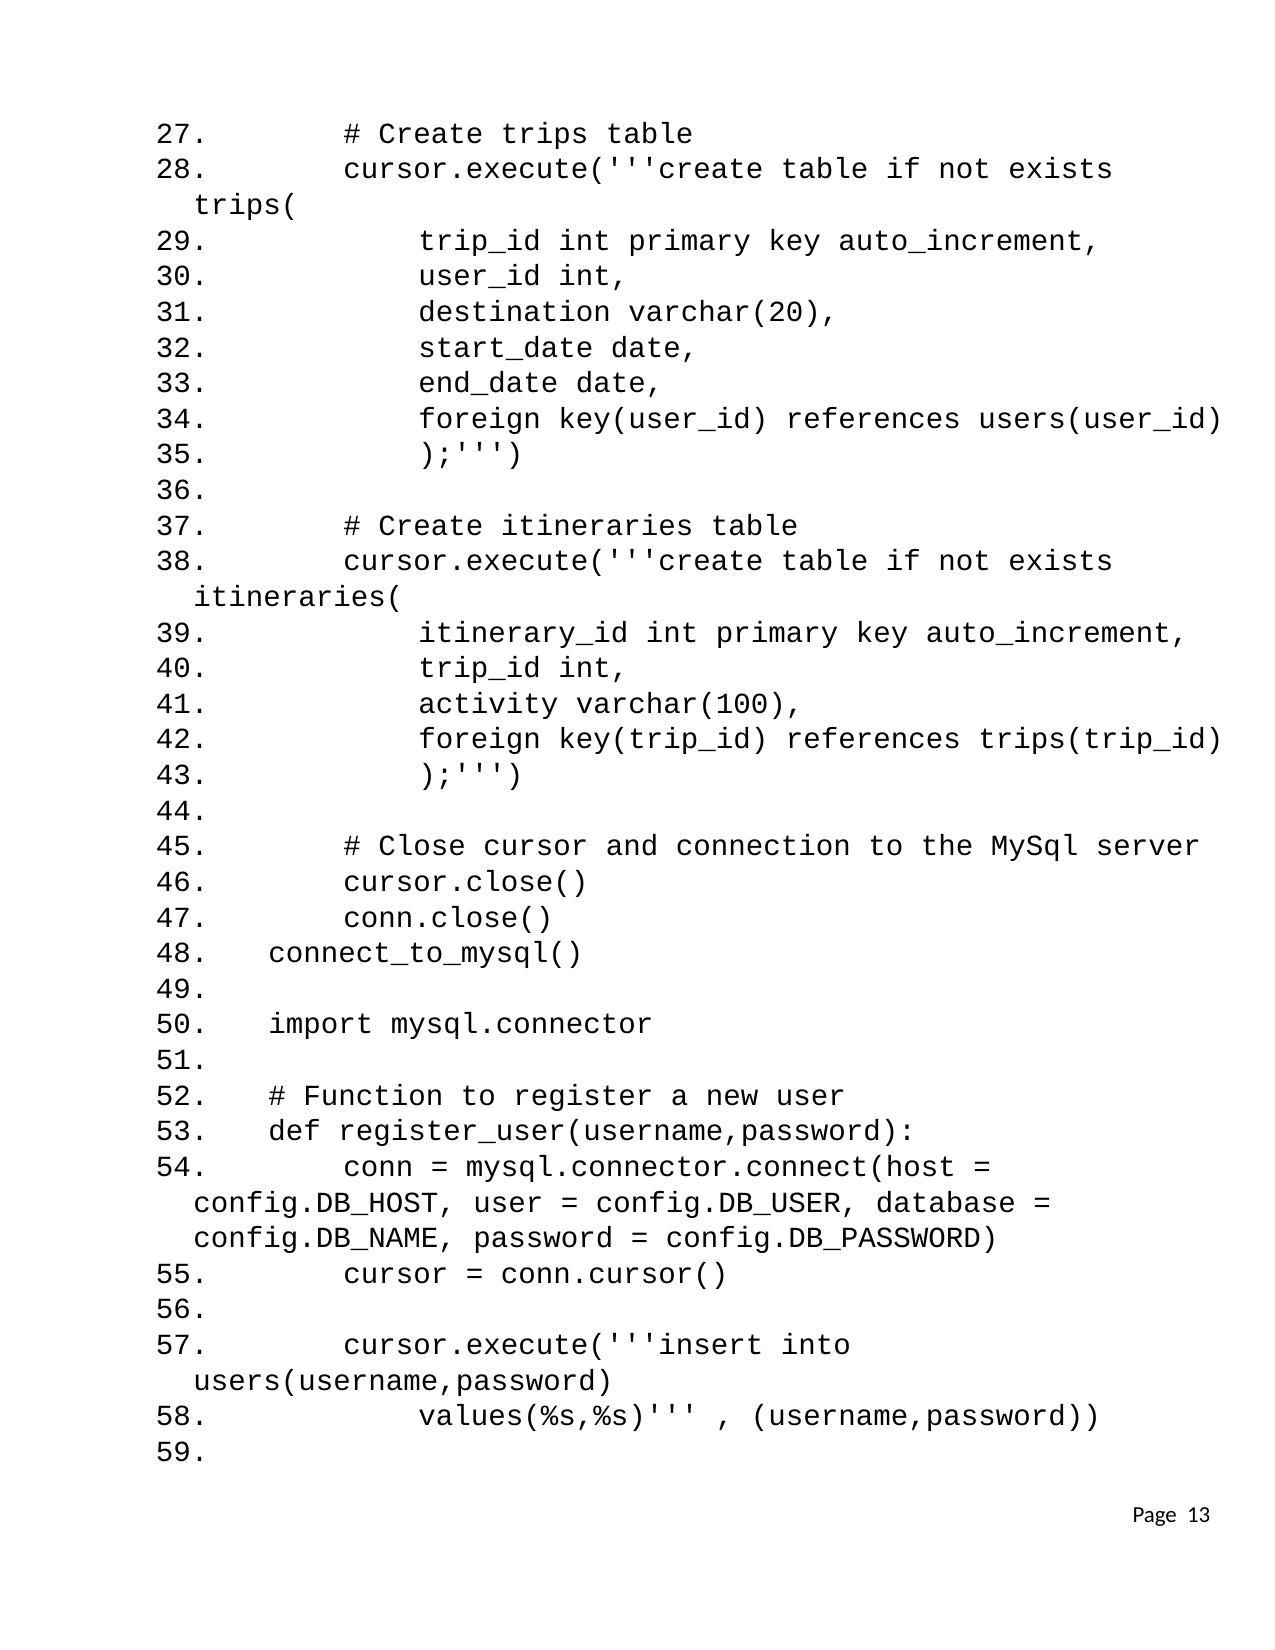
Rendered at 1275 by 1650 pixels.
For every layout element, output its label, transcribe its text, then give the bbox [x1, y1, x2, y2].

list );''') [156, 440, 1223, 473]
list values(%s,%s)''' , (username,password)) [156, 1402, 1223, 1434]
list user_id int, [156, 262, 1223, 294]
list cursor.close() [156, 867, 1223, 900]
list foreign key(user_id) references users(user_id) [156, 404, 1223, 437]
list connect_to_mysql() [156, 938, 1223, 971]
list # Create itineraries table [156, 511, 1223, 544]
list # Create trips table [156, 119, 1223, 152]
list trip_id int primary key auto_increment, [156, 226, 1223, 259]
list import mysql.connector [156, 1010, 1223, 1043]
list start_date date, [156, 333, 1223, 366]
list activity varchar(100), [156, 689, 1223, 722]
list # Function to register a new user [156, 1081, 1223, 1114]
list );''') [156, 760, 1223, 793]
list conn = mysql.connector.connect(host = config.DB_HOST, user = config.DB_USER, database = config.DB_NAME, password = config.DB_PASSWORD) [156, 1152, 1223, 1256]
list cursor.execute('''create table if not exists itineraries( [156, 547, 1223, 615]
list cursor = conn.cursor() [156, 1259, 1223, 1292]
list trip_id int, [156, 653, 1223, 686]
list end_date date, [156, 368, 1223, 401]
list def register_user(username,password): [156, 1117, 1223, 1149]
list destination varchar(20), [156, 297, 1223, 330]
list itinerary_id int primary key auto_increment, [156, 618, 1223, 651]
list # Close cursor and connection to the MySql server [156, 832, 1223, 864]
list conn.close() [156, 903, 1223, 936]
list foreign key(trip_id) references trips(trip_id) [156, 725, 1223, 758]
list cursor.execute('''create table if not exists trips( [156, 155, 1223, 223]
list cursor.execute('''insert into users(username,password) [156, 1330, 1223, 1399]
